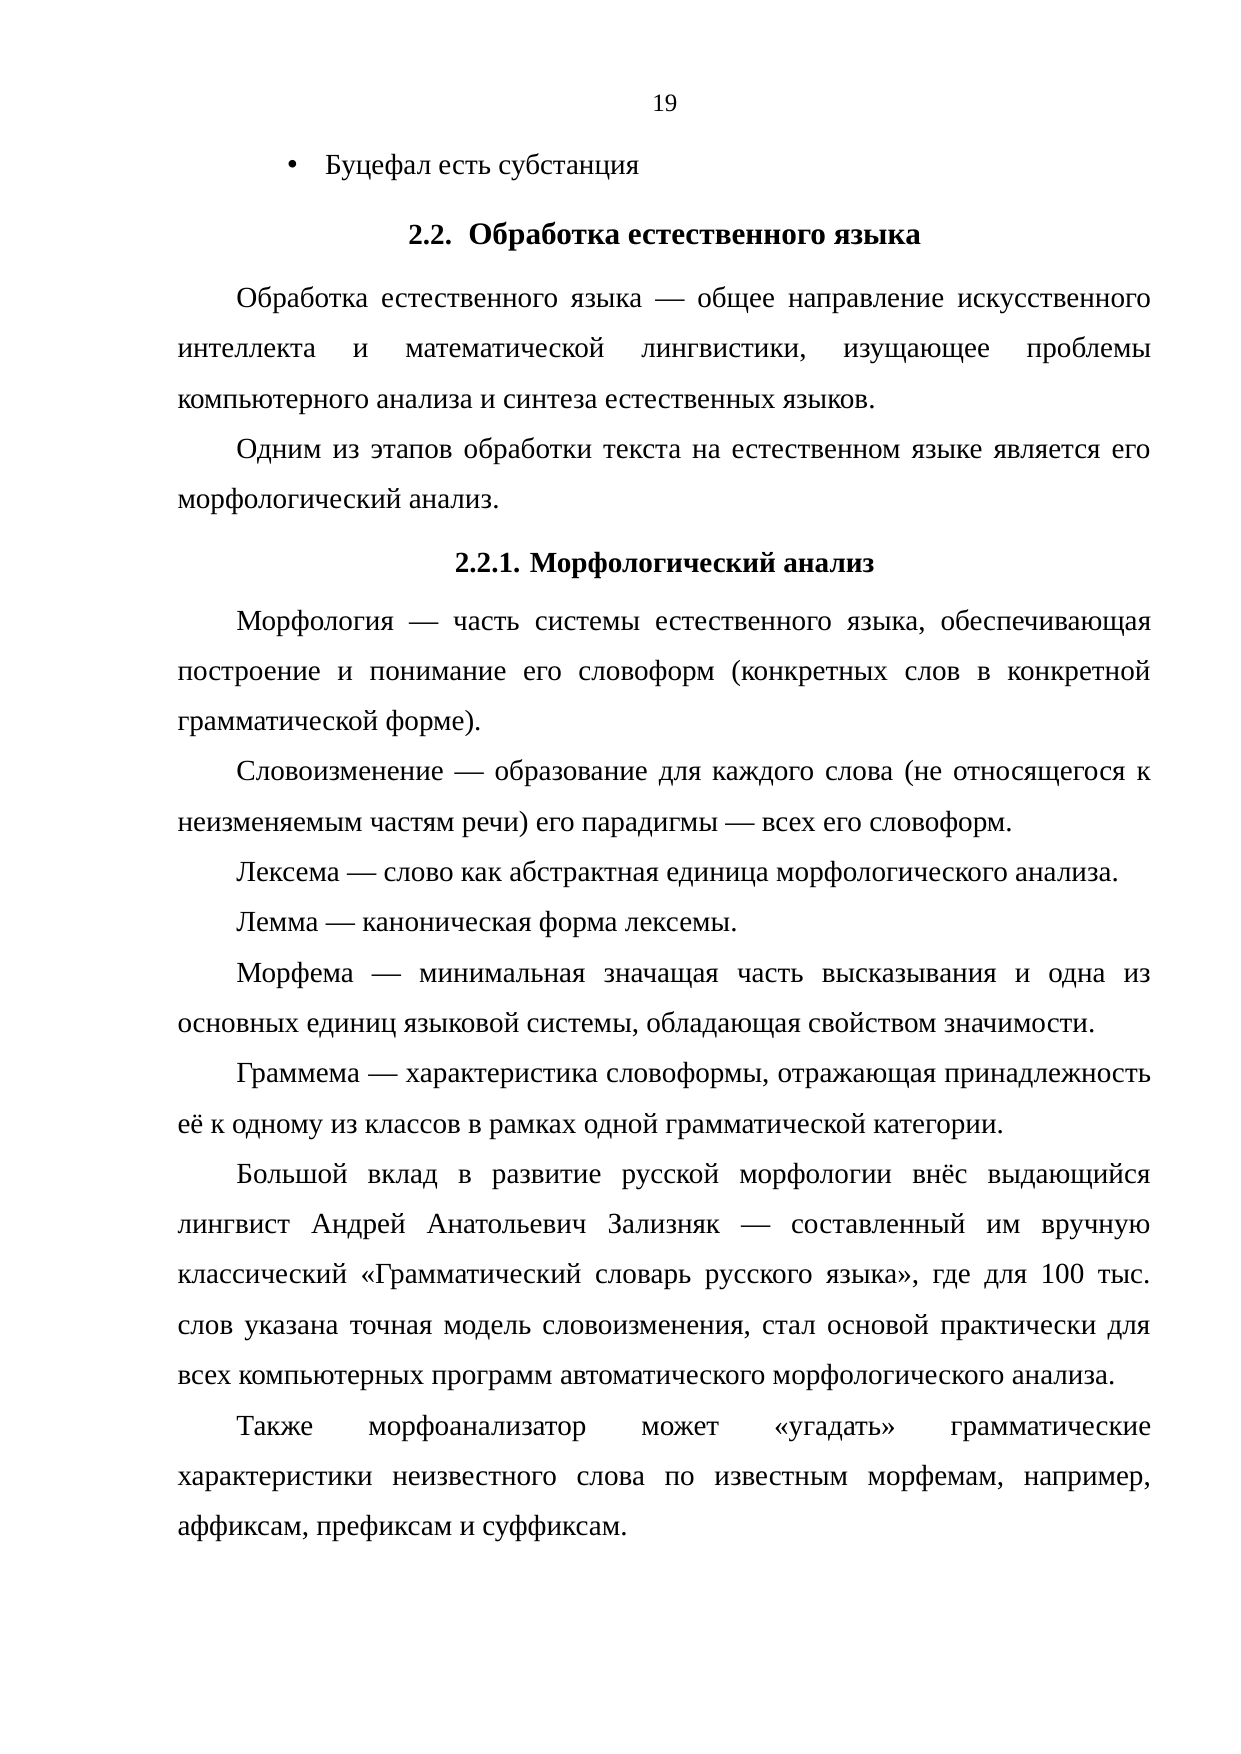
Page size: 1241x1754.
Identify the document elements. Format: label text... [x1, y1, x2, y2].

text Морфема — минимальная значащая часть высказывания и одна из основных единиц языковой системы, обладающая свойством значимости. [177, 955, 1152, 1039]
text Одним из этапов обработки текста на естественном языке является его морфологический анализ. [177, 431, 1152, 515]
text Морфология — часть системы естественного языка, обеспечивающая построение и понимание его словоформ (конкретных слов в конкретной грамматической форме). [177, 603, 1152, 737]
text Большой вклад в развитие русской морфологии внёс выдающийся лингвист Андрей Анатольевич Зализняк — составленный им вручную классический «Грамматический словарь русского языка», где для 100 тыс. слов указана точная модель словоизменения, стал основой практически для всех компьютерных программ автоматического морфологического анализа. [177, 1156, 1152, 1391]
text Также морфоанализатор может «угадать» грамматические характеристики неизвестного слова по известным морфемам, например, аффиксам, префиксам и суффиксам. [177, 1408, 1152, 1542]
text Словоизменение — образование для каждого слова (не относящегося к неизменяемым частям речи) его парадигмы — всех его словоформ. [177, 753, 1152, 837]
text Лексема — слово как абстрактная единица морфологического анализа. [177, 854, 1152, 888]
text Обработка естественного языка — общее направление искусственного интеллекта и математической лингвистики, изущающее проблемы компьютерного анализа и синтеза естественных языков. [177, 280, 1152, 414]
subtitle Обработка естественного языка [177, 215, 1152, 251]
text Граммема — характеристика словоформы, отражающая принадлежность её к одному из классов в рамках одной грамматической категории. [177, 1055, 1152, 1139]
list Буцефал есть субстанция [287, 147, 1152, 180]
subtitle Морфологический анализ [177, 545, 1152, 578]
text Лемма — каноническая форма лексемы. [177, 904, 1152, 938]
